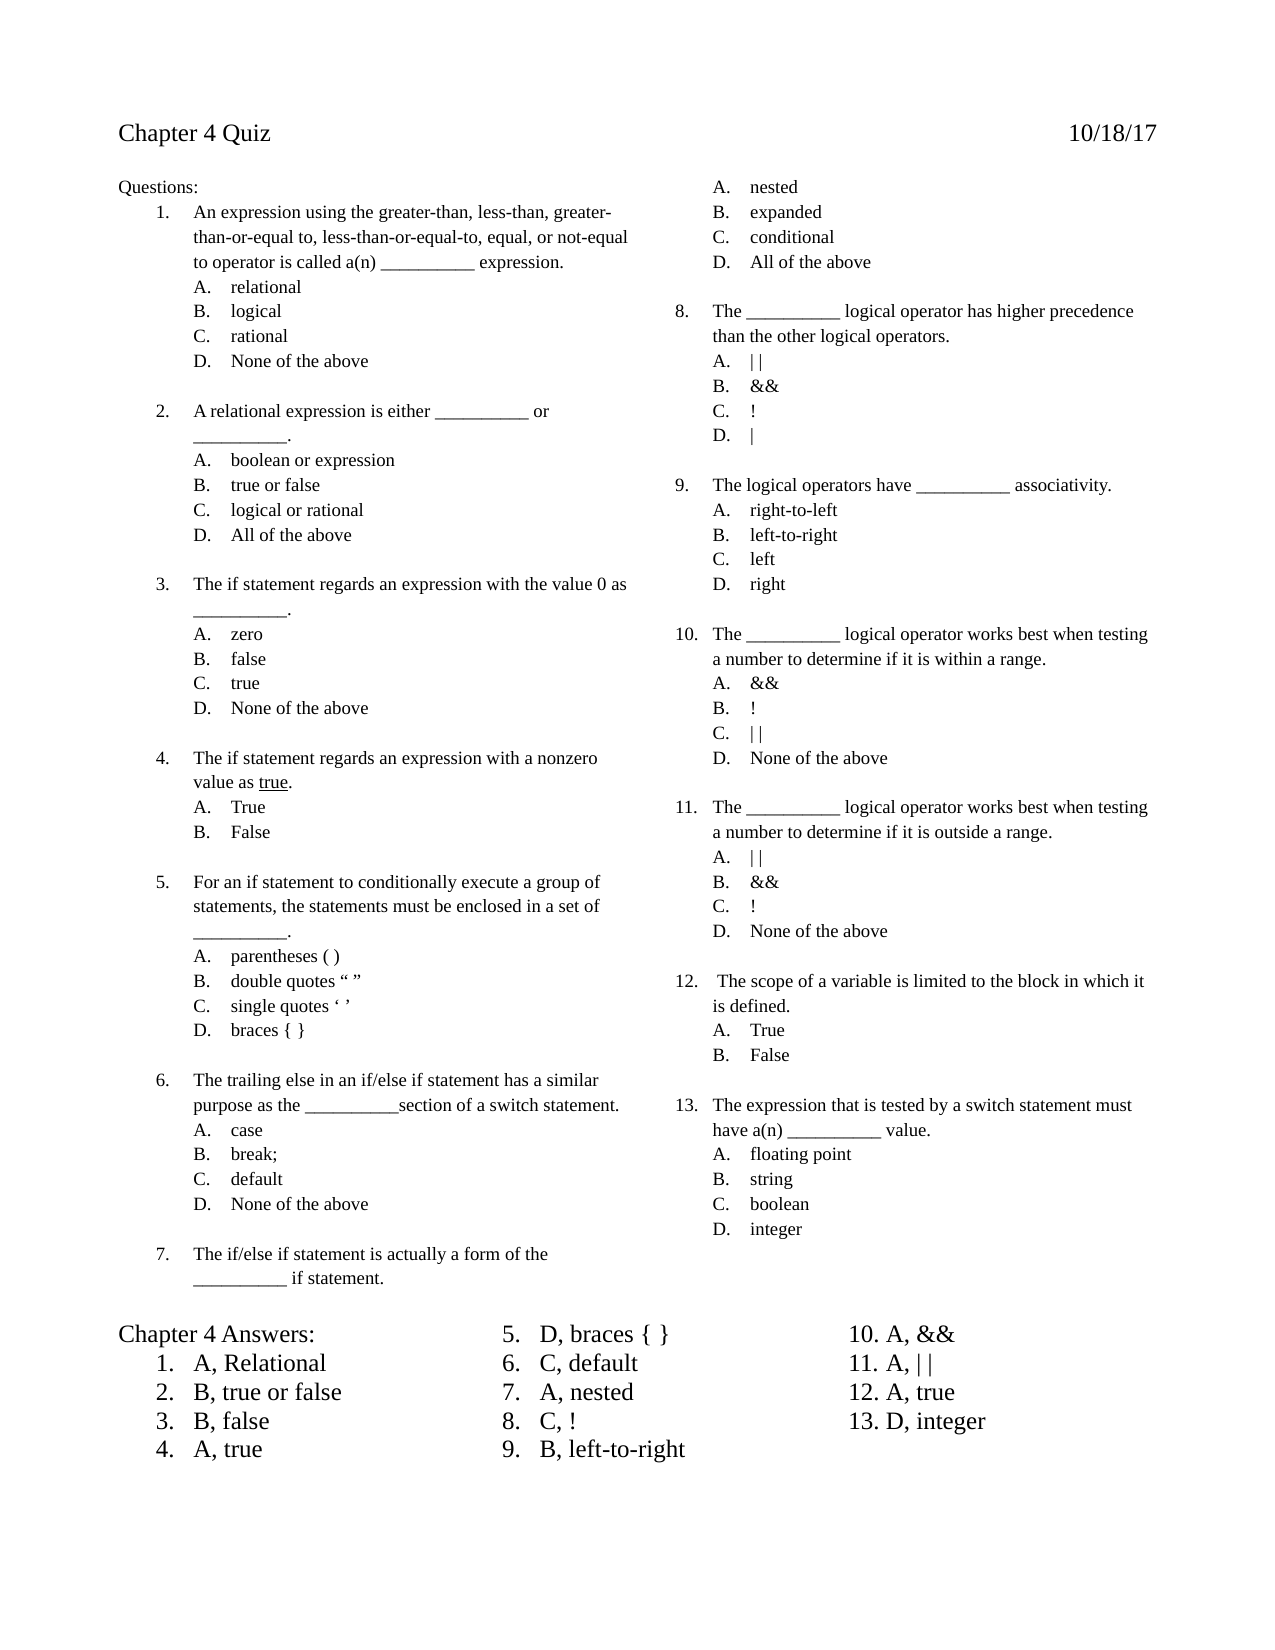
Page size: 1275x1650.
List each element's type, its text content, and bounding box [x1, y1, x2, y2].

list right [712, 573, 1157, 594]
list B, left-to-right [502, 1434, 811, 1463]
list False [712, 1044, 1157, 1066]
list The __________ logical operator works best when testing a number to determine if it is within a range. [675, 623, 1157, 669]
list string [712, 1168, 1157, 1189]
list A, nested [502, 1377, 811, 1406]
list C, ! [502, 1406, 811, 1434]
list The if statement regards an expression with the value 0 as __________. [156, 573, 637, 619]
list An expression using the greater-than, less-than, greater-than-or-equal to, less-than-or-equal-to, equal, or not-equal to operator is called a(n) __________ expression. [156, 201, 637, 272]
list The trailing else in an if/else if statement has a similar purpose as the __________section of a switch statement. [156, 1069, 637, 1115]
list false [193, 647, 637, 669]
list relational [193, 276, 637, 297]
list A, true [848, 1377, 1157, 1406]
list A, Relational [156, 1348, 464, 1377]
list right-to-left [712, 499, 1157, 520]
list logical or rational [193, 499, 637, 520]
list left-to-right [712, 523, 1157, 545]
list | | [712, 846, 1157, 867]
list B, true or false [156, 1377, 464, 1406]
list The if/else if statement is actually a form of the __________ if statement. [156, 1242, 637, 1289]
list None of the above [712, 920, 1157, 942]
list default [193, 1168, 637, 1189]
list logical [193, 300, 637, 322]
list ! [712, 697, 1157, 718]
list double quotes “ ” [193, 970, 637, 991]
list None of the above [193, 697, 637, 718]
list The if statement regards an expression with a nonzero value as true. [156, 747, 637, 793]
list A, && [848, 1319, 1157, 1348]
list rational [193, 325, 637, 347]
list The logical operators have __________ associativity. [675, 474, 1157, 495]
list | | [712, 350, 1157, 371]
list None of the above [712, 747, 1157, 768]
list floating point [712, 1143, 1157, 1165]
list The __________ logical operator works best when testing a number to determine if it is outside a range. [675, 796, 1157, 842]
list ! [712, 895, 1157, 917]
list case [193, 1118, 637, 1140]
list None of the above [193, 350, 637, 371]
list A relational expression is either __________ or __________. [156, 399, 637, 446]
list && [712, 375, 1157, 396]
list D, integer [848, 1406, 1157, 1434]
list | | [712, 722, 1157, 743]
list parentheses ( ) [193, 945, 637, 966]
list single quotes ‘ ’ [193, 994, 637, 1016]
list A, true [156, 1434, 464, 1463]
list | [712, 424, 1157, 446]
list true or false [193, 474, 637, 495]
text Chapter 4 Answers: [118, 1319, 464, 1348]
list A, | | [848, 1348, 1157, 1377]
list braces { } [193, 1019, 637, 1041]
list None of the above [193, 1193, 637, 1214]
list ! [712, 399, 1157, 421]
list The expression that is tested by a switch statement must have a(n) __________ value. [675, 1094, 1157, 1140]
list True [712, 1019, 1157, 1041]
list All of the above [193, 523, 637, 545]
list true [193, 672, 637, 694]
list False [193, 821, 637, 842]
list All of the above [712, 251, 1157, 272]
list The __________ logical operator has higher precedence than the other logical operators. [675, 300, 1157, 347]
list True [193, 796, 637, 818]
list For an if statement to conditionally execute a group of statements, the statements must be enclosed in a set of __________. [156, 871, 637, 942]
list break; [193, 1143, 637, 1165]
list The scope of a variable is limited to the block in which it is defined. [675, 970, 1157, 1016]
list zero [193, 623, 637, 644]
list C, default [502, 1348, 811, 1377]
list left [712, 548, 1157, 570]
list conditional [712, 226, 1157, 247]
list D, braces { } [502, 1319, 811, 1348]
text Questions: [118, 176, 637, 198]
list nested [712, 176, 1157, 198]
list boolean or expression [193, 449, 637, 471]
list boolean [712, 1193, 1157, 1214]
list B, false [156, 1406, 464, 1434]
list integer [712, 1218, 1157, 1239]
list expanded [712, 201, 1157, 223]
list && [712, 871, 1157, 892]
list && [712, 672, 1157, 694]
